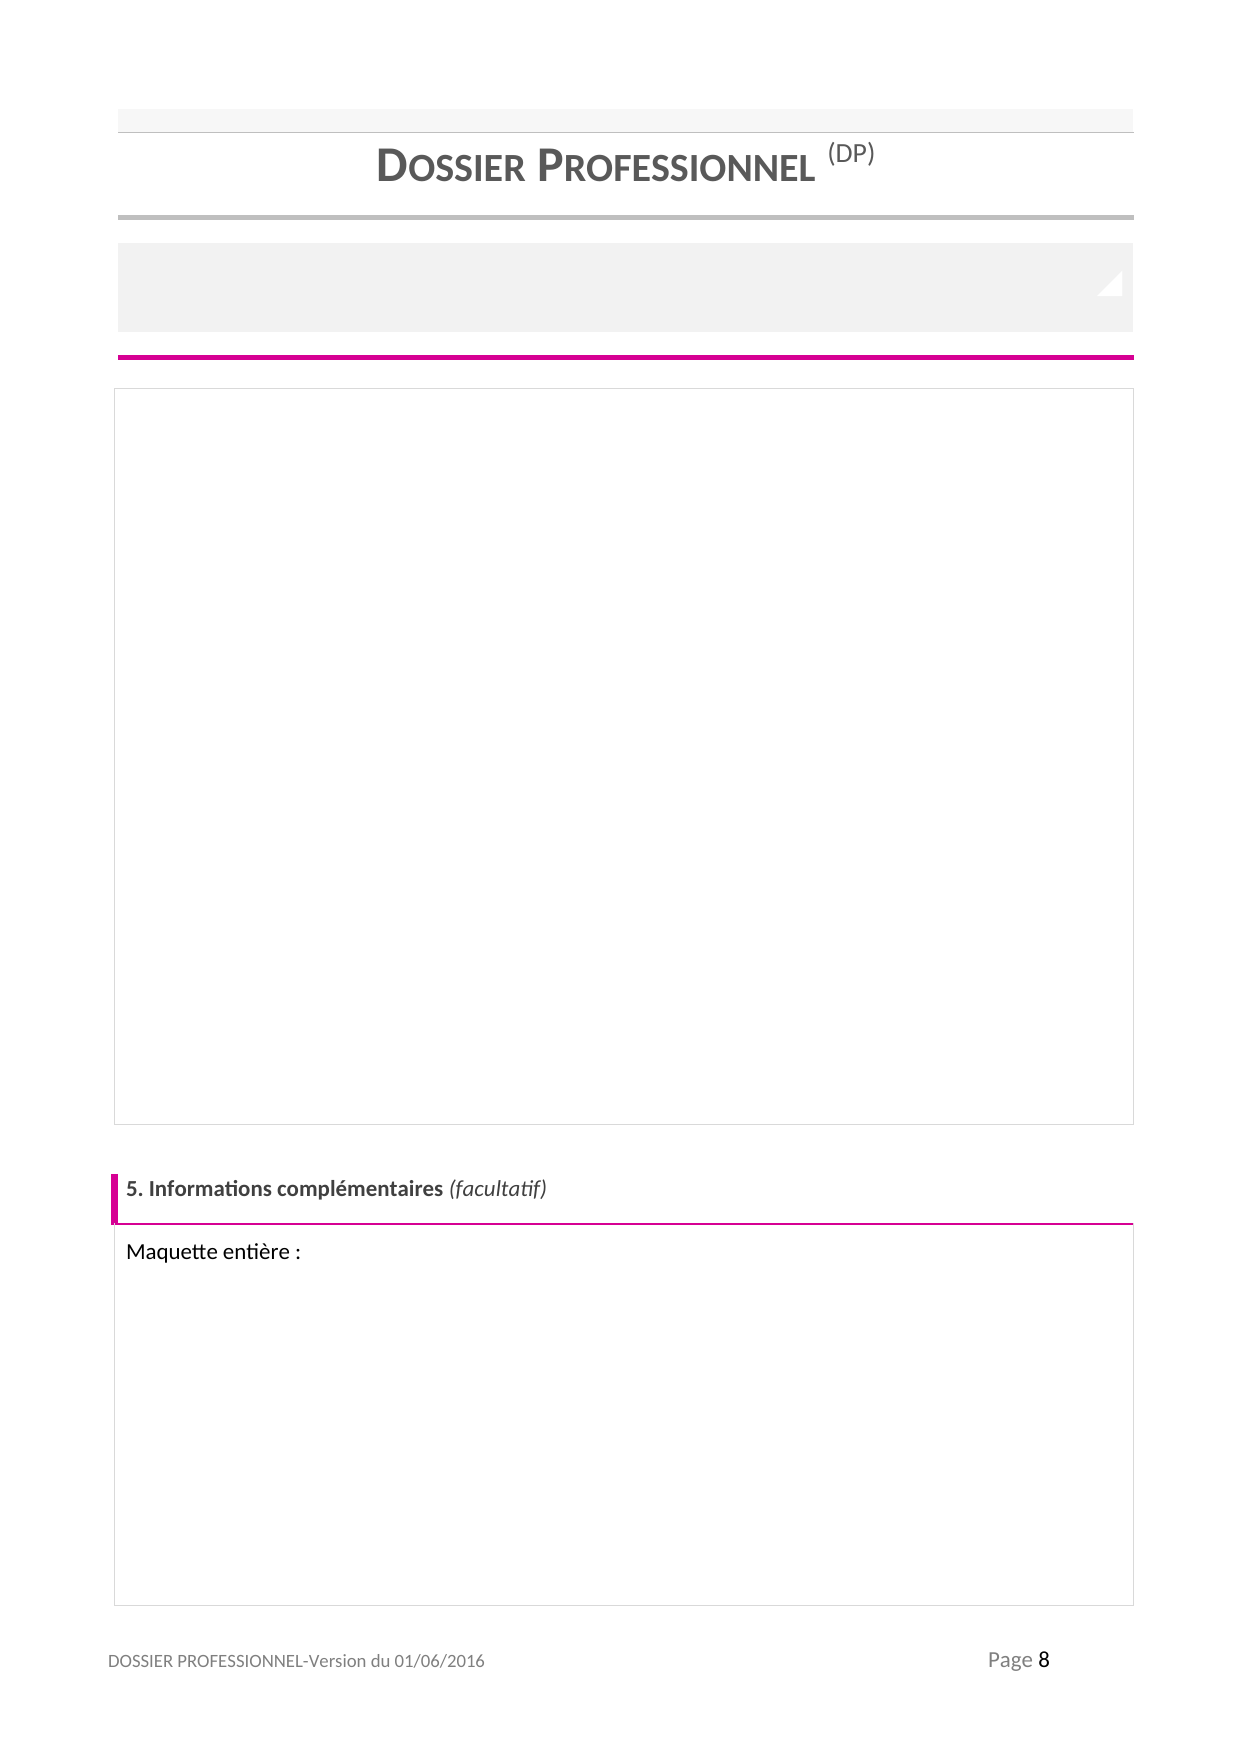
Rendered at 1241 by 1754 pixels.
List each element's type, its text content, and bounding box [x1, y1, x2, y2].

table_cell [115, 389, 1133, 1124]
table_cell 5. Informations complémentaires (facultatif) [118, 1174, 1133, 1223]
table_cell Maquette entière : [115, 1225, 1133, 1605]
table_cell [115, 1125, 1133, 1174]
